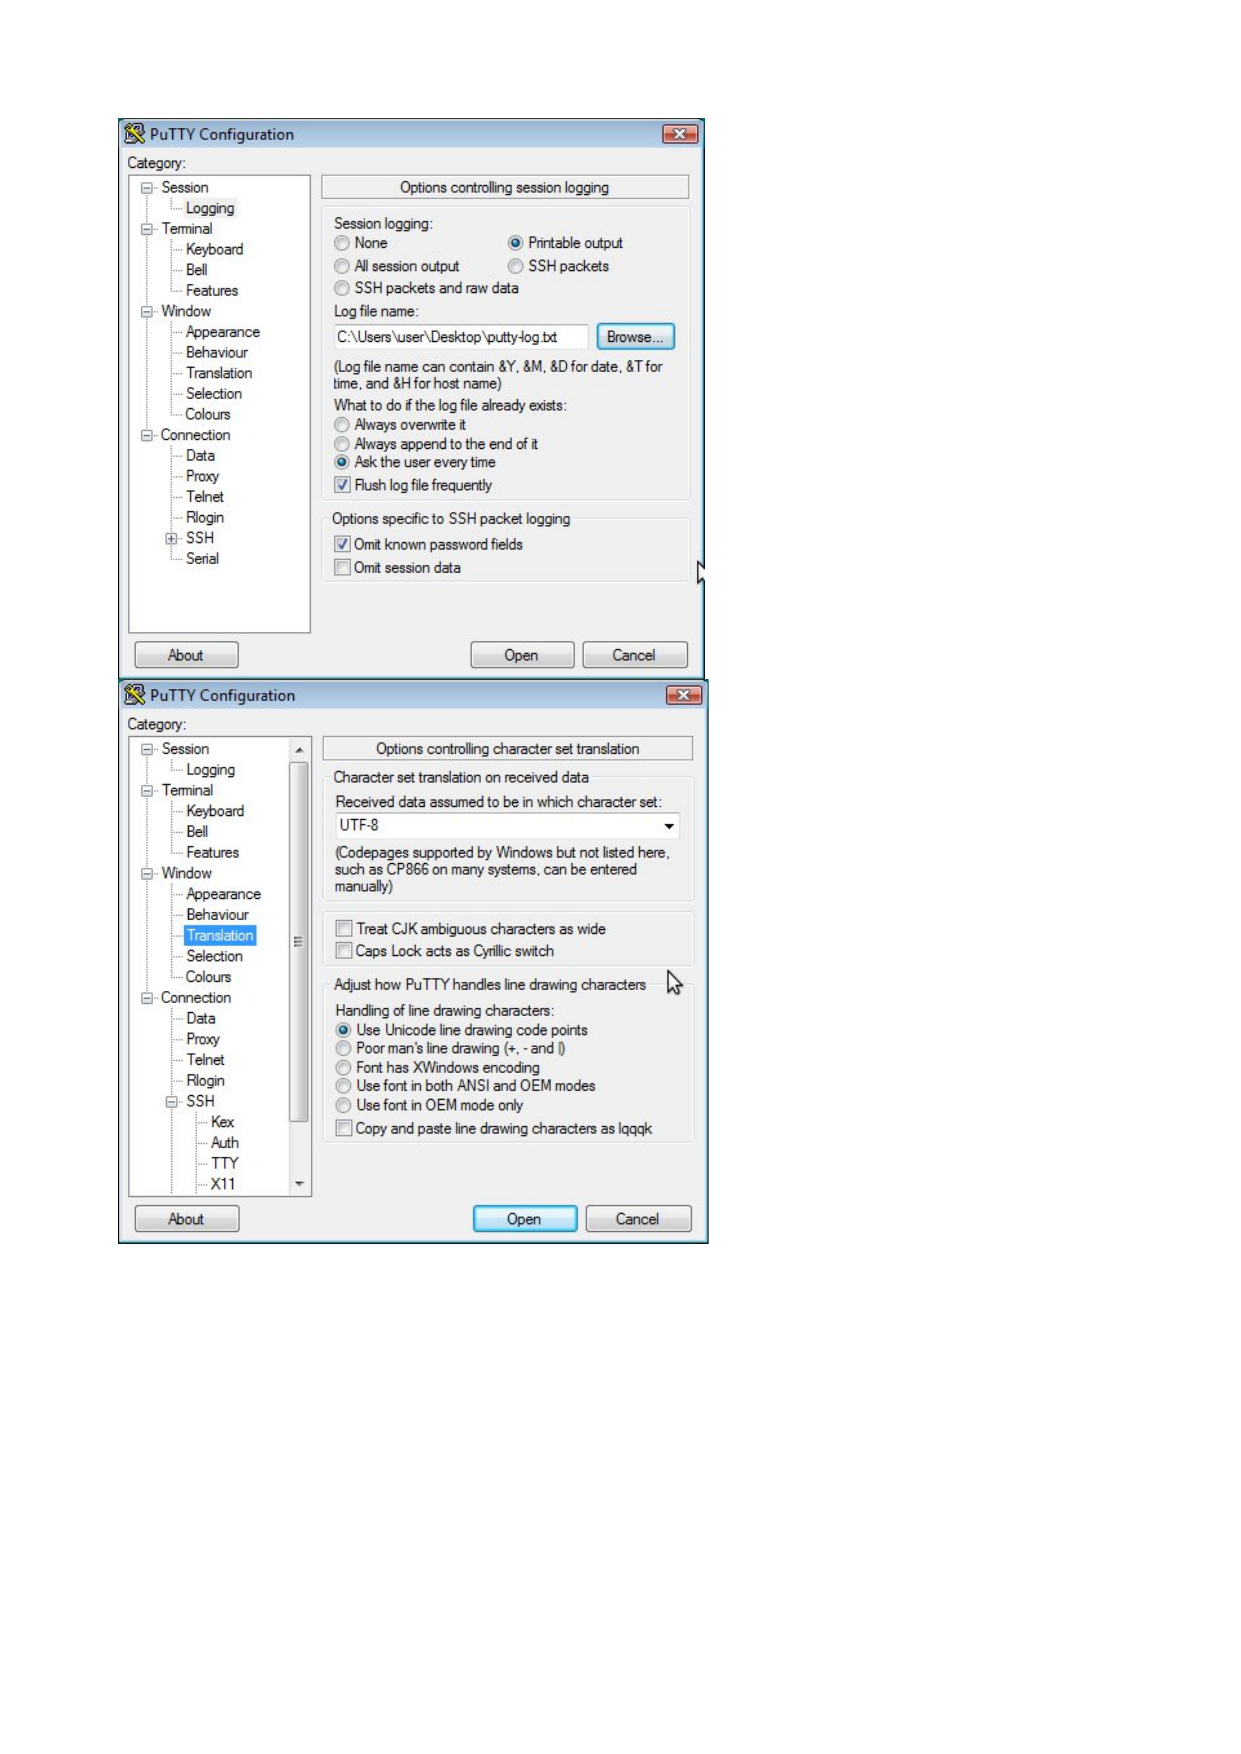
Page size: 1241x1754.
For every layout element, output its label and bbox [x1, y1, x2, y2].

picture [118, 118, 709, 1244]
